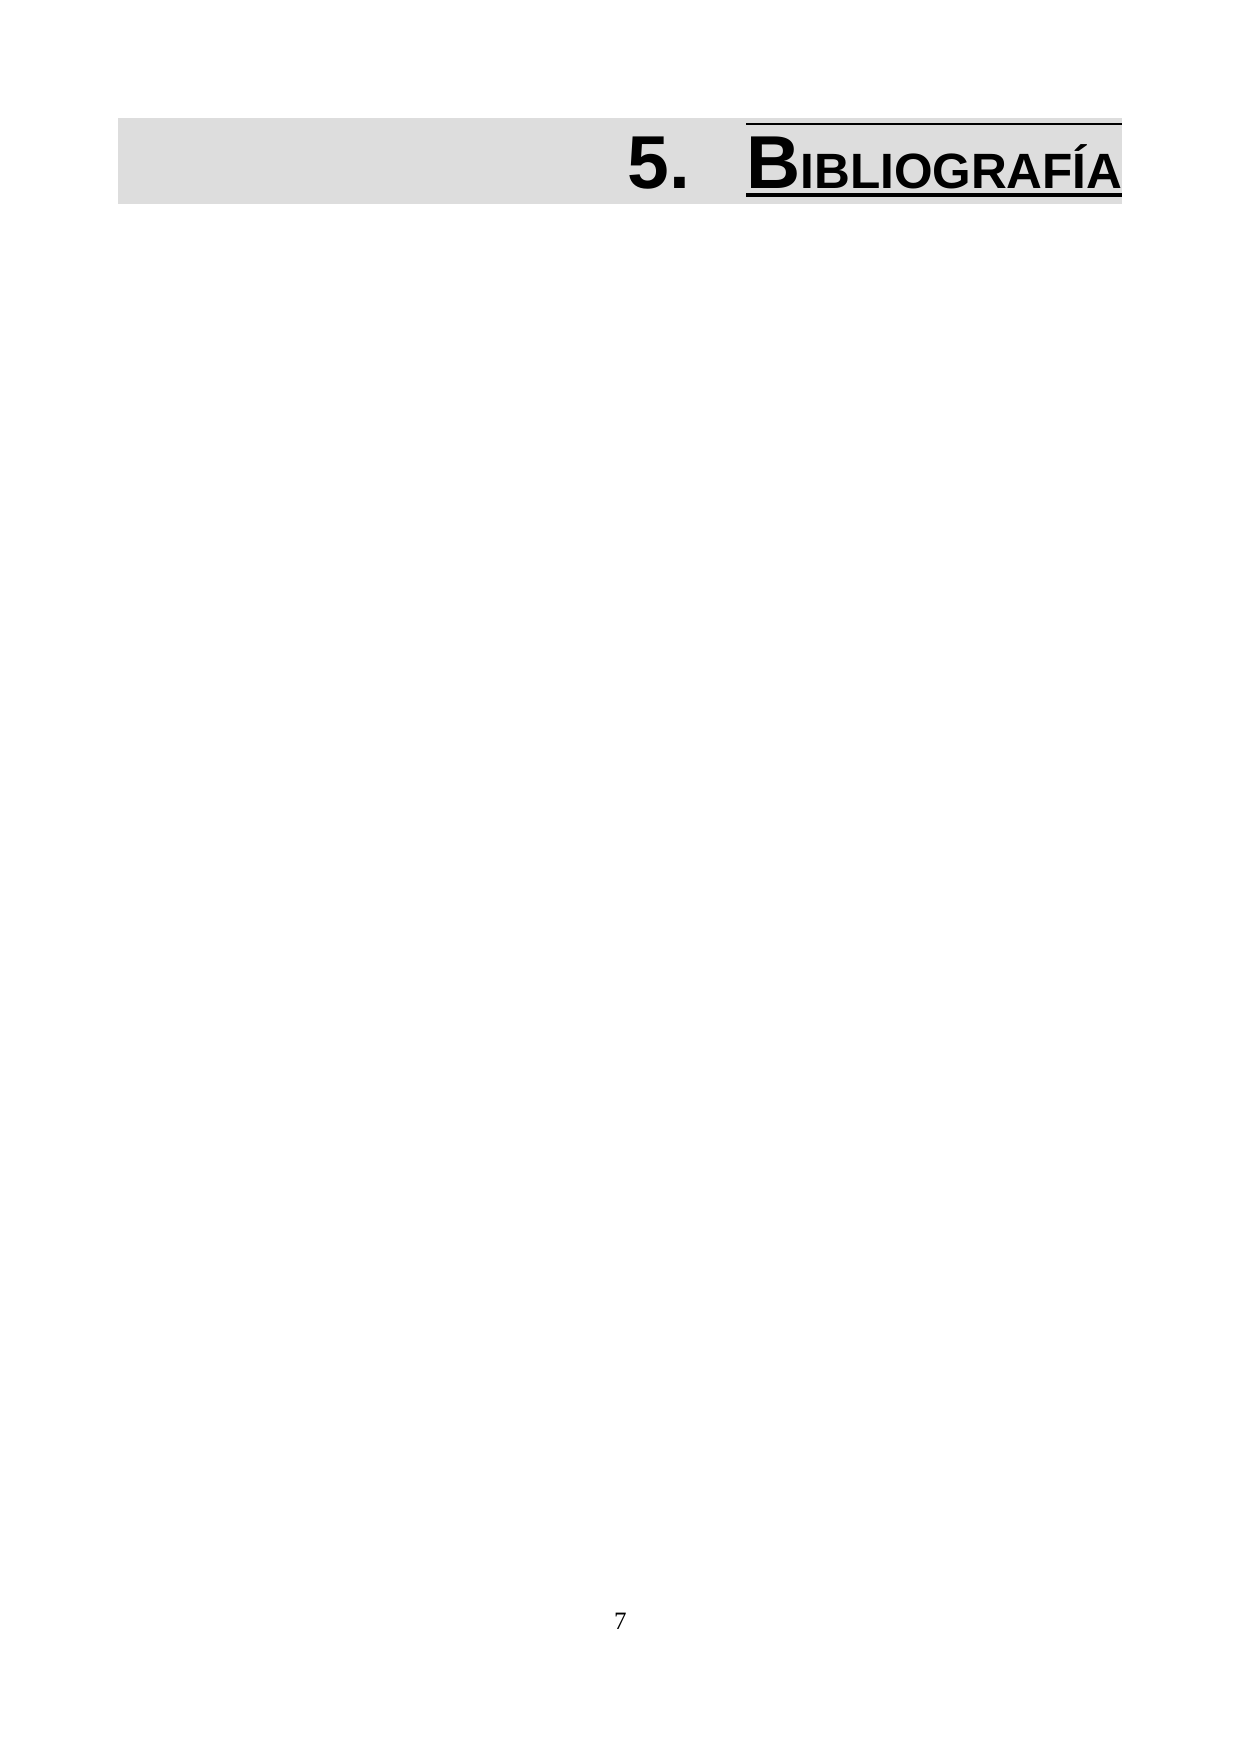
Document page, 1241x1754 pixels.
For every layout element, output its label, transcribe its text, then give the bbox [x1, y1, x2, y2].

subtitle Bibliografía [118, 118, 1122, 204]
